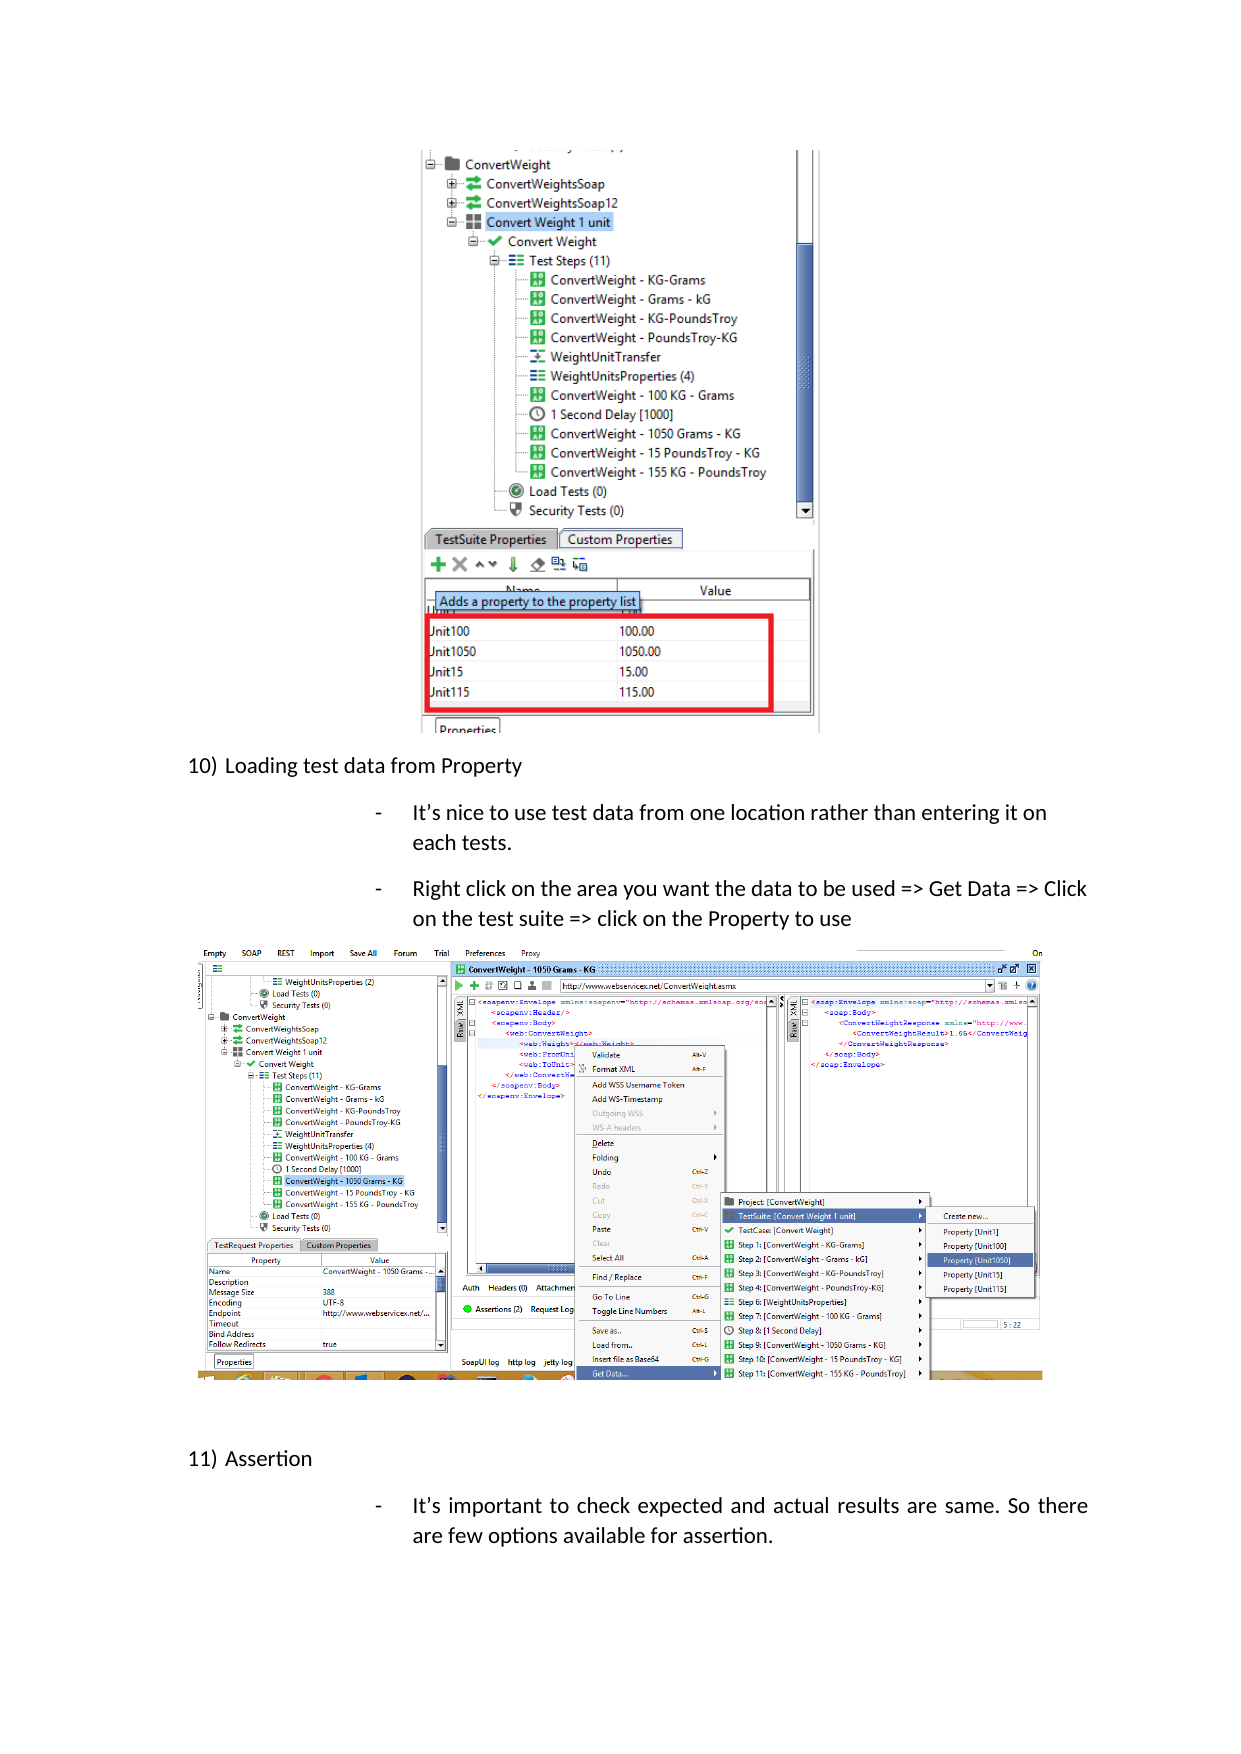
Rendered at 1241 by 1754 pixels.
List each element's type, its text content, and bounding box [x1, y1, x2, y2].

list It’s nice to use test data from one location rather than entering it on each tests. [375, 798, 1090, 856]
list Loading test data from Property [187, 751, 1090, 779]
list Right click on the area you want the data to be used => Get Data => Click on the test suite => click on the Property to use [375, 874, 1090, 932]
list Assertion [187, 1444, 1090, 1473]
list It’s important to check expected and actual results are same. So there are few options available for assertion. [375, 1491, 1090, 1549]
